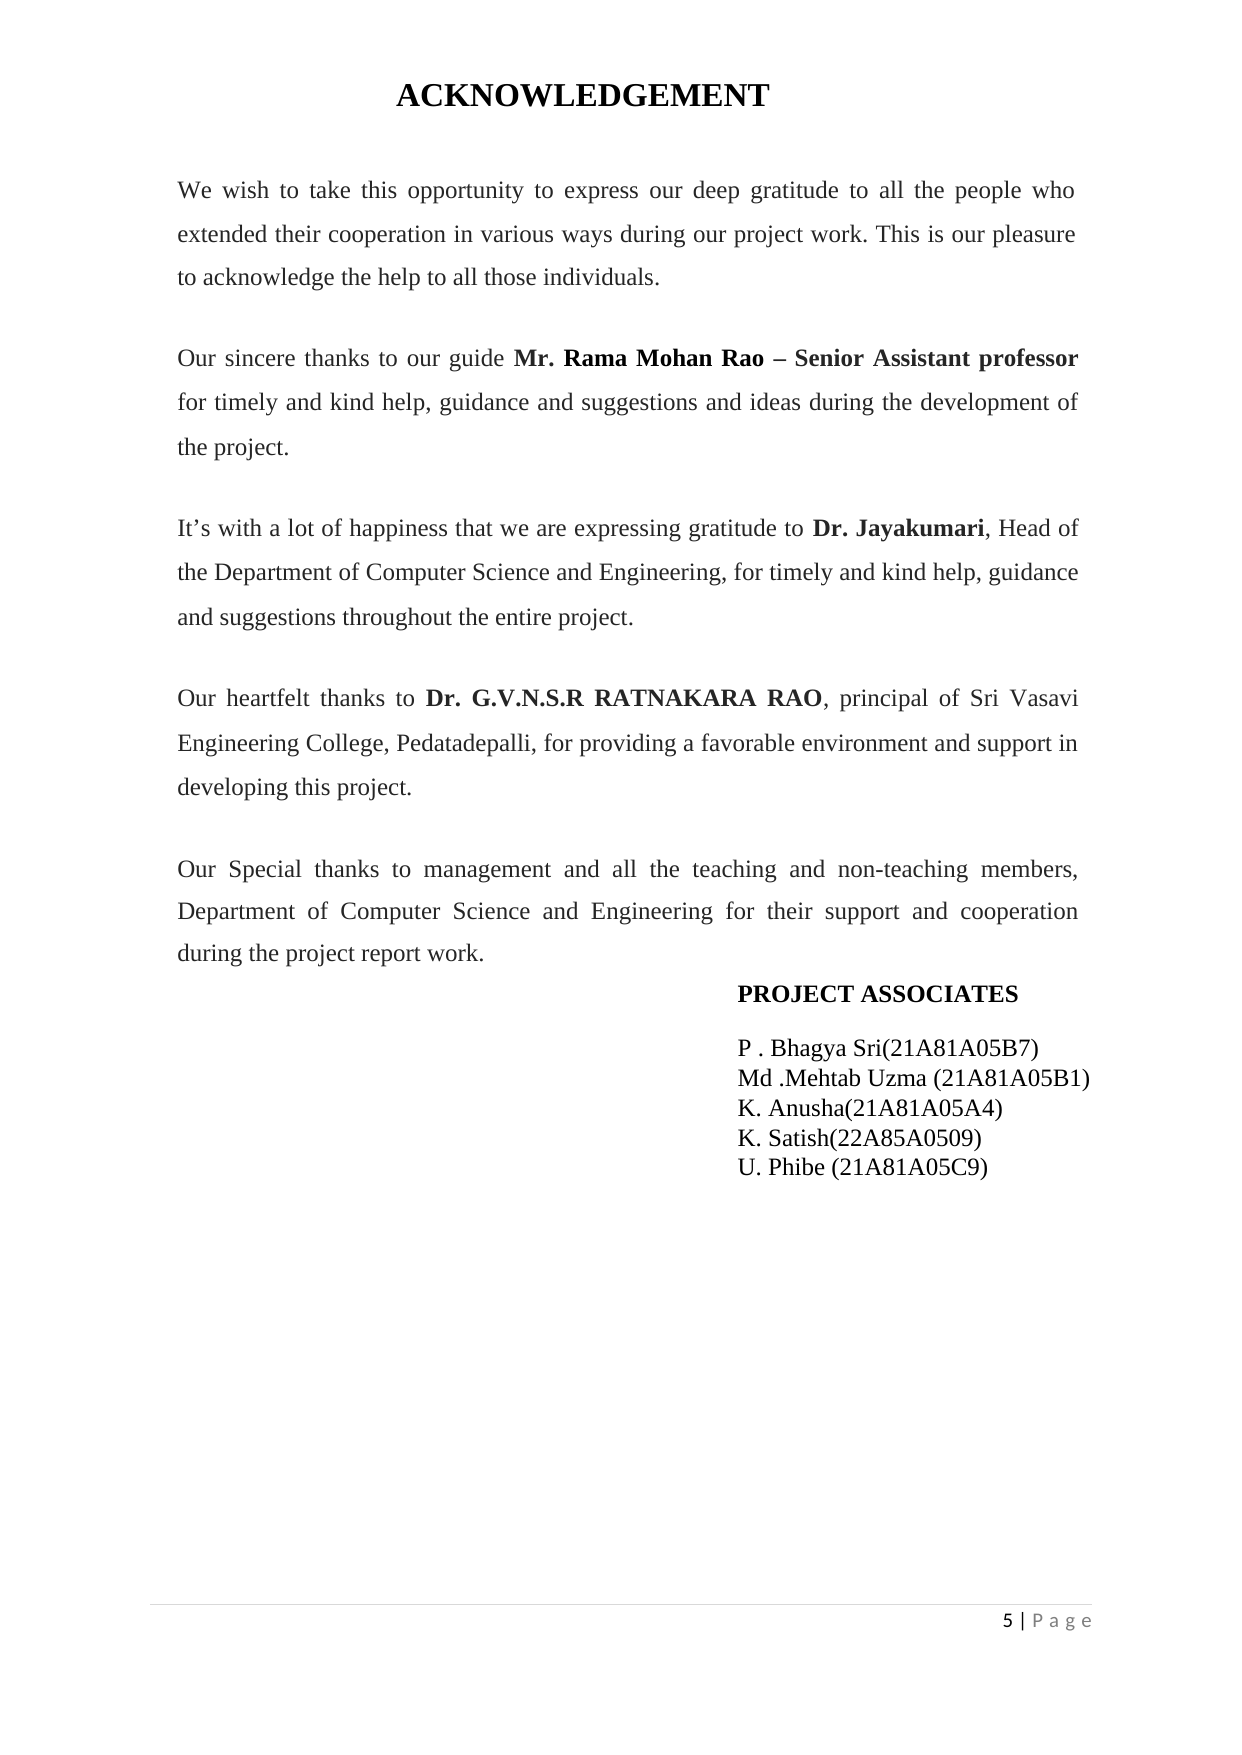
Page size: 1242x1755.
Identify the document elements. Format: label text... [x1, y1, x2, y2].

text PROJECT ASSOCIATES [737, 979, 1092, 1008]
text K. Anusha(21A81A05A4) [150, 1092, 1092, 1122]
text ACKNOWLEDGEMENT [396, 75, 1092, 113]
text We wish to take this opportunity to express our deep gratitude to all the people who extended their cooperation in various ways during our project work. This is our pleasure to acknowledge the help to all those individuals. [177, 176, 1077, 291]
text Our heartfelt thanks to Dr. G.V.N.S.R RATNAKARA RAO, principal of Sri Vasavi Engineering College, Pedatadepalli, for providing a favorable environment and support in developing this project. [177, 683, 1079, 801]
text U. Phibe (21A81A05C9) [150, 1152, 1092, 1181]
text Our Special thanks to management and all the teaching and non-teaching members, Department of Computer Science and Engineering for their support and cooperation during the project report work. [177, 854, 1079, 966]
text It’s with a lot of happiness that we are expressing gratitude to Dr. Jayakumari, Head of the Department of Computer Science and Engineering, for timely and kind help, guidance and suggestions throughout the entire project. [177, 513, 1079, 631]
text K. Satish(22A85A0509) [150, 1122, 1092, 1152]
text Our sincere thanks to our guide Mr. Rama Mohan Rao – Senior Assistant professor for timely and kind help, guidance and suggestions and ideas during the development of the project. [177, 343, 1079, 461]
text P . Bhagya Sri(21A81A05B7) [150, 1033, 1092, 1062]
text Md .Mehtab Uzma (21A81A05B1) [150, 1062, 1092, 1092]
